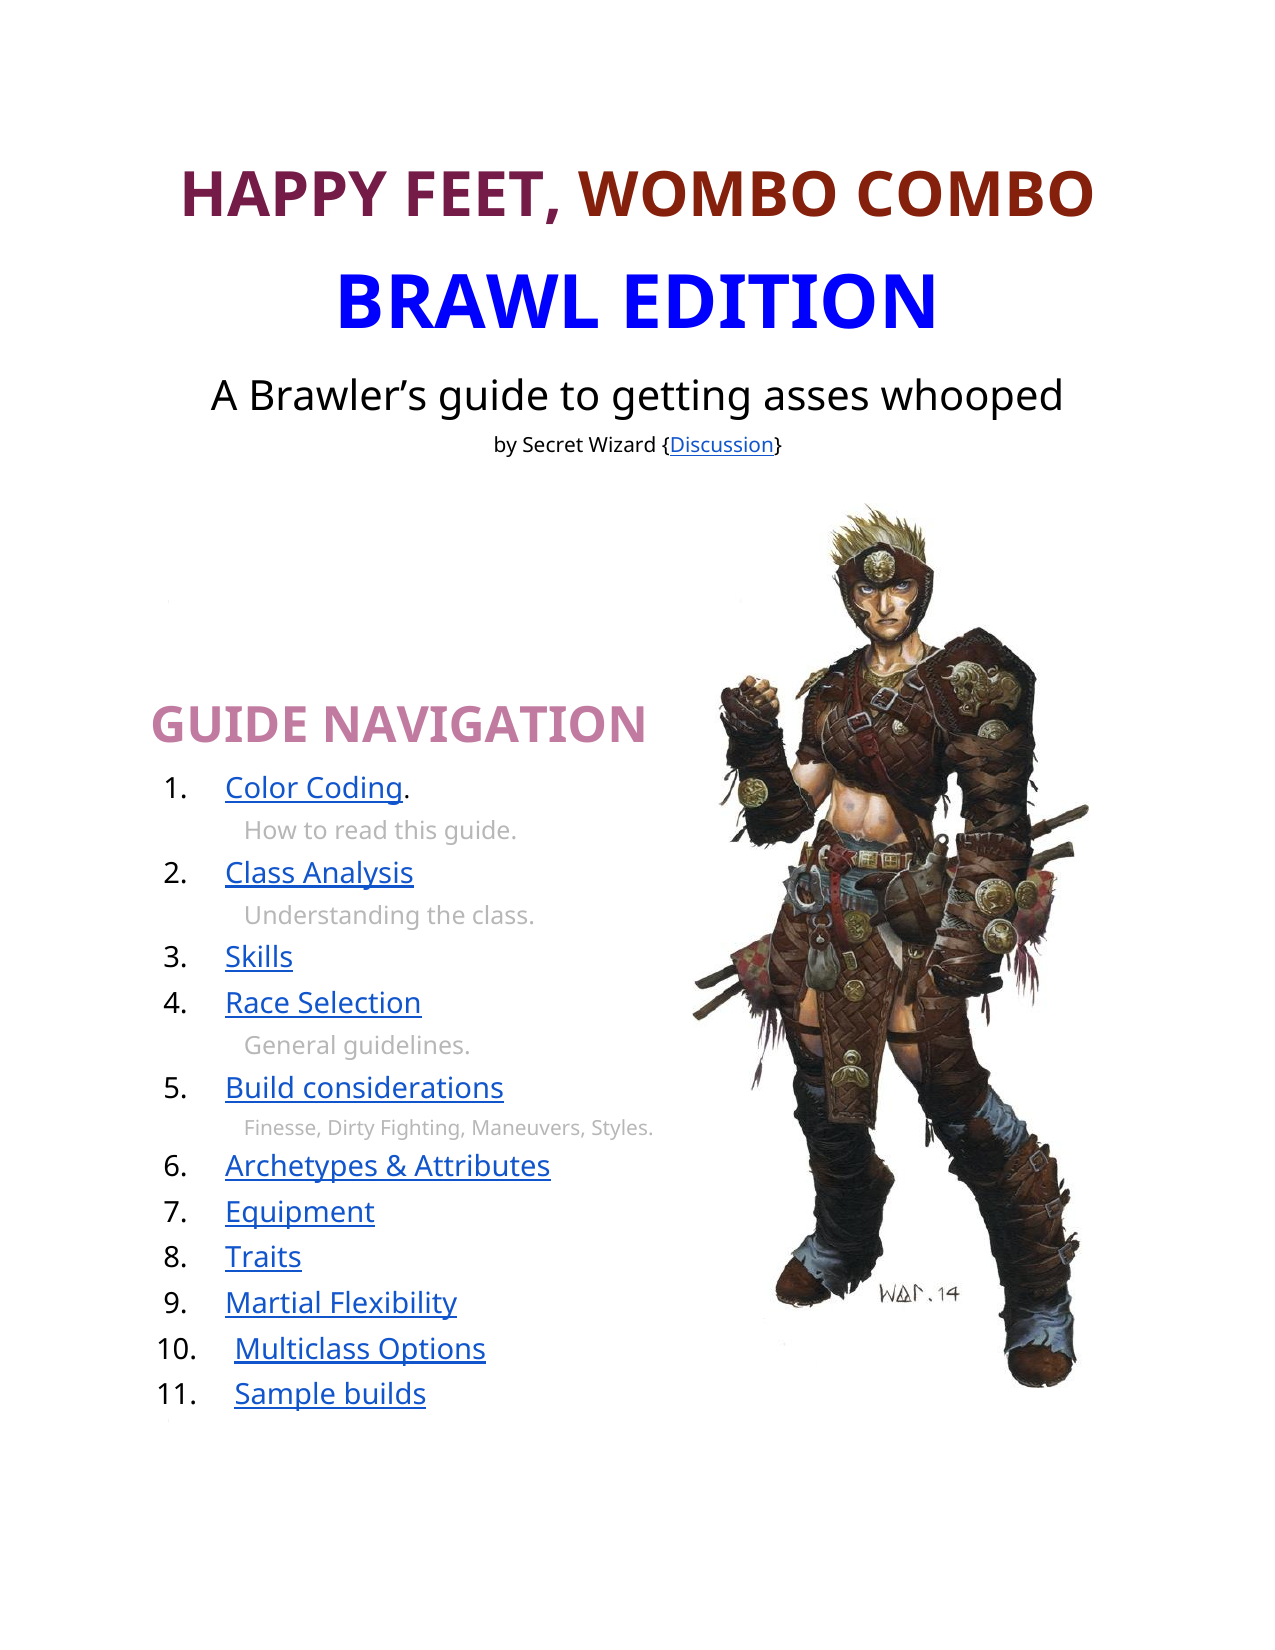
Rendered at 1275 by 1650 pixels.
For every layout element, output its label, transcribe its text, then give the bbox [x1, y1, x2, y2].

list [1089, 937, 1125, 976]
list [1089, 852, 1125, 892]
list Archetypes & Attributes [187, 1145, 692, 1185]
picture [692, 503, 1089, 1388]
list [1089, 1191, 1125, 1231]
text Finesse, Dirty Fighting, Maneuvers, Styles. [150, 1113, 692, 1141]
text A Brawler’s guide to getting asses whooped [150, 365, 1125, 422]
text GUIDE NAVIGATION [150, 689, 692, 757]
text General guidelines. [150, 1028, 692, 1062]
list Traits [187, 1237, 692, 1276]
list Martial Flexibility [187, 1282, 692, 1322]
list Race Selection [187, 982, 692, 1022]
text HAPPY FEET, WOMBO COMBO [150, 150, 1125, 235]
list Class Analysis [187, 852, 692, 892]
list Color Coding. [187, 767, 692, 807]
list [1089, 1067, 1125, 1107]
text [1089, 689, 1125, 757]
text BRAWL EDITION [150, 248, 1125, 350]
list [1089, 1328, 1125, 1368]
list [1089, 1282, 1125, 1322]
list Sample builds [197, 1373, 1125, 1413]
text [1089, 898, 1125, 932]
list [1089, 1145, 1125, 1185]
text [1089, 1113, 1125, 1141]
text Understanding the class. [244, 898, 692, 932]
text by Secret Wizard {Discussion} [150, 431, 1125, 459]
list Equipment [187, 1191, 692, 1231]
list Build considerations [187, 1067, 692, 1107]
text [1089, 813, 1125, 847]
list Skills [187, 937, 692, 976]
list [1089, 1237, 1125, 1276]
list Multiclass Options [197, 1328, 692, 1368]
text How to read this guide. [244, 813, 692, 847]
list [1089, 767, 1125, 807]
list [1089, 982, 1125, 1022]
text [1089, 1028, 1125, 1062]
